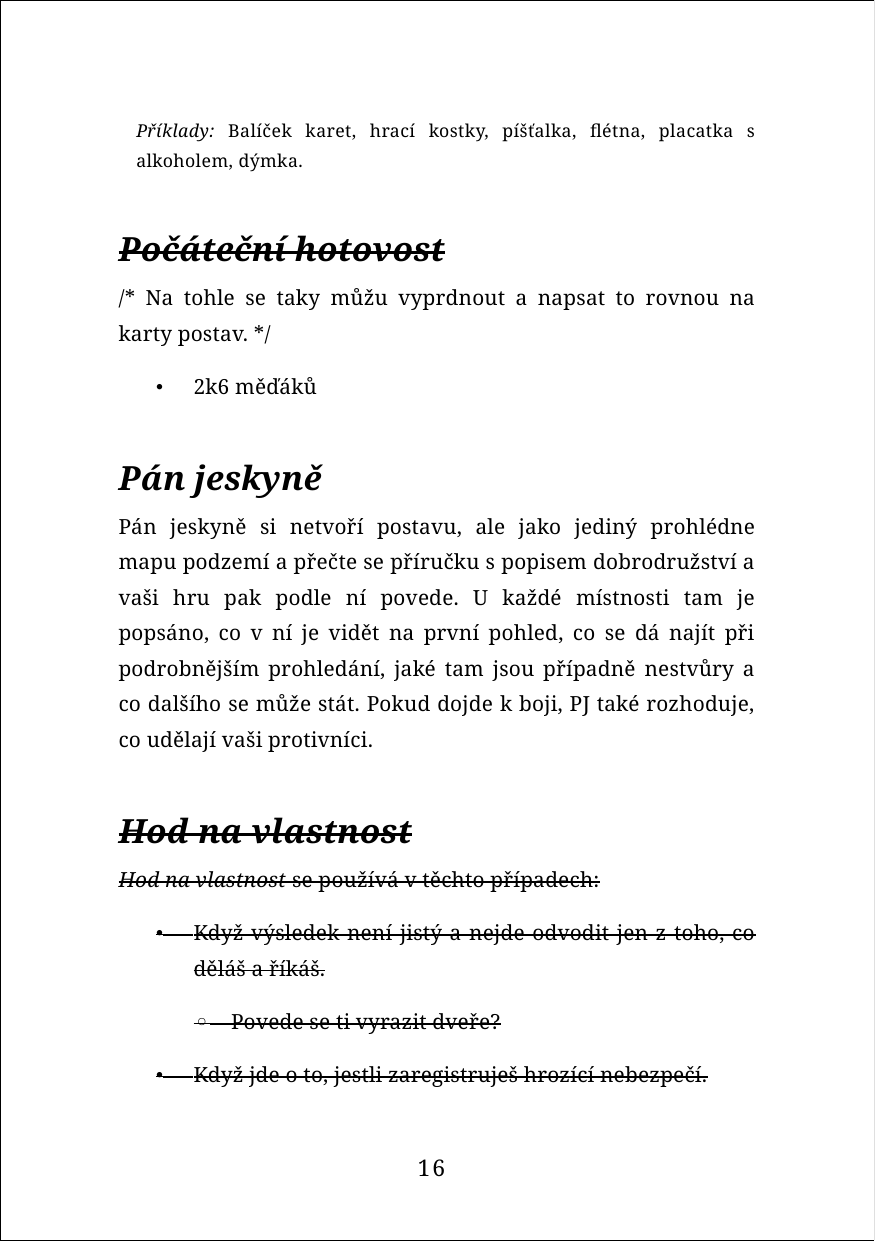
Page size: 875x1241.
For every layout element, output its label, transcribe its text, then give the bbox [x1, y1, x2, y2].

list Povede se ti vyrazit dveře? [193, 1007, 756, 1035]
list Když výsledek není jistý a nejde odvodit jen z toho, co děláš a říkáš. [156, 935, 756, 982]
subtitle Hod na vlastnost [118, 808, 756, 853]
text Příklady: Balíček karet, hrací kostky, píšťalka, flétna, placatka s alkoholem, dýmka. [136, 118, 756, 173]
text /* Na tohle se taky můžu vyprdnout a napsat to rovnou na karty postav. */ [118, 283, 756, 347]
text Hod na vlastnost se používá v těchto případech: [118, 865, 756, 893]
subtitle Pán jeskyně [118, 455, 756, 500]
list 2k6 měďáků [156, 372, 756, 400]
list Když jde o to, jestli zaregistruješ hrozící nebezpečí. [156, 1060, 756, 1089]
list Když výsledek není jistý a nejde odvodit jen z toho, co děláš a říkáš. [156, 918, 756, 934]
subtitle Počáteční hotovost [118, 226, 756, 271]
text Pán jeskyně si netvoří postavu, ale jako jediný prohlédne mapu podzemí a přečte se příručku s popisem dobrodružství a vaši hru pak podle ní povede. U každé místnosti tam je popsáno, co v ní je vidět na první pohled, co se dá najít při podrobnějším prohledání, jaké tam jsou případně nestvůry a co dalšího se může stát. Pokud dojde k boji, PJ také rozhoduje, co udělají vaši protivníci. [118, 512, 756, 753]
